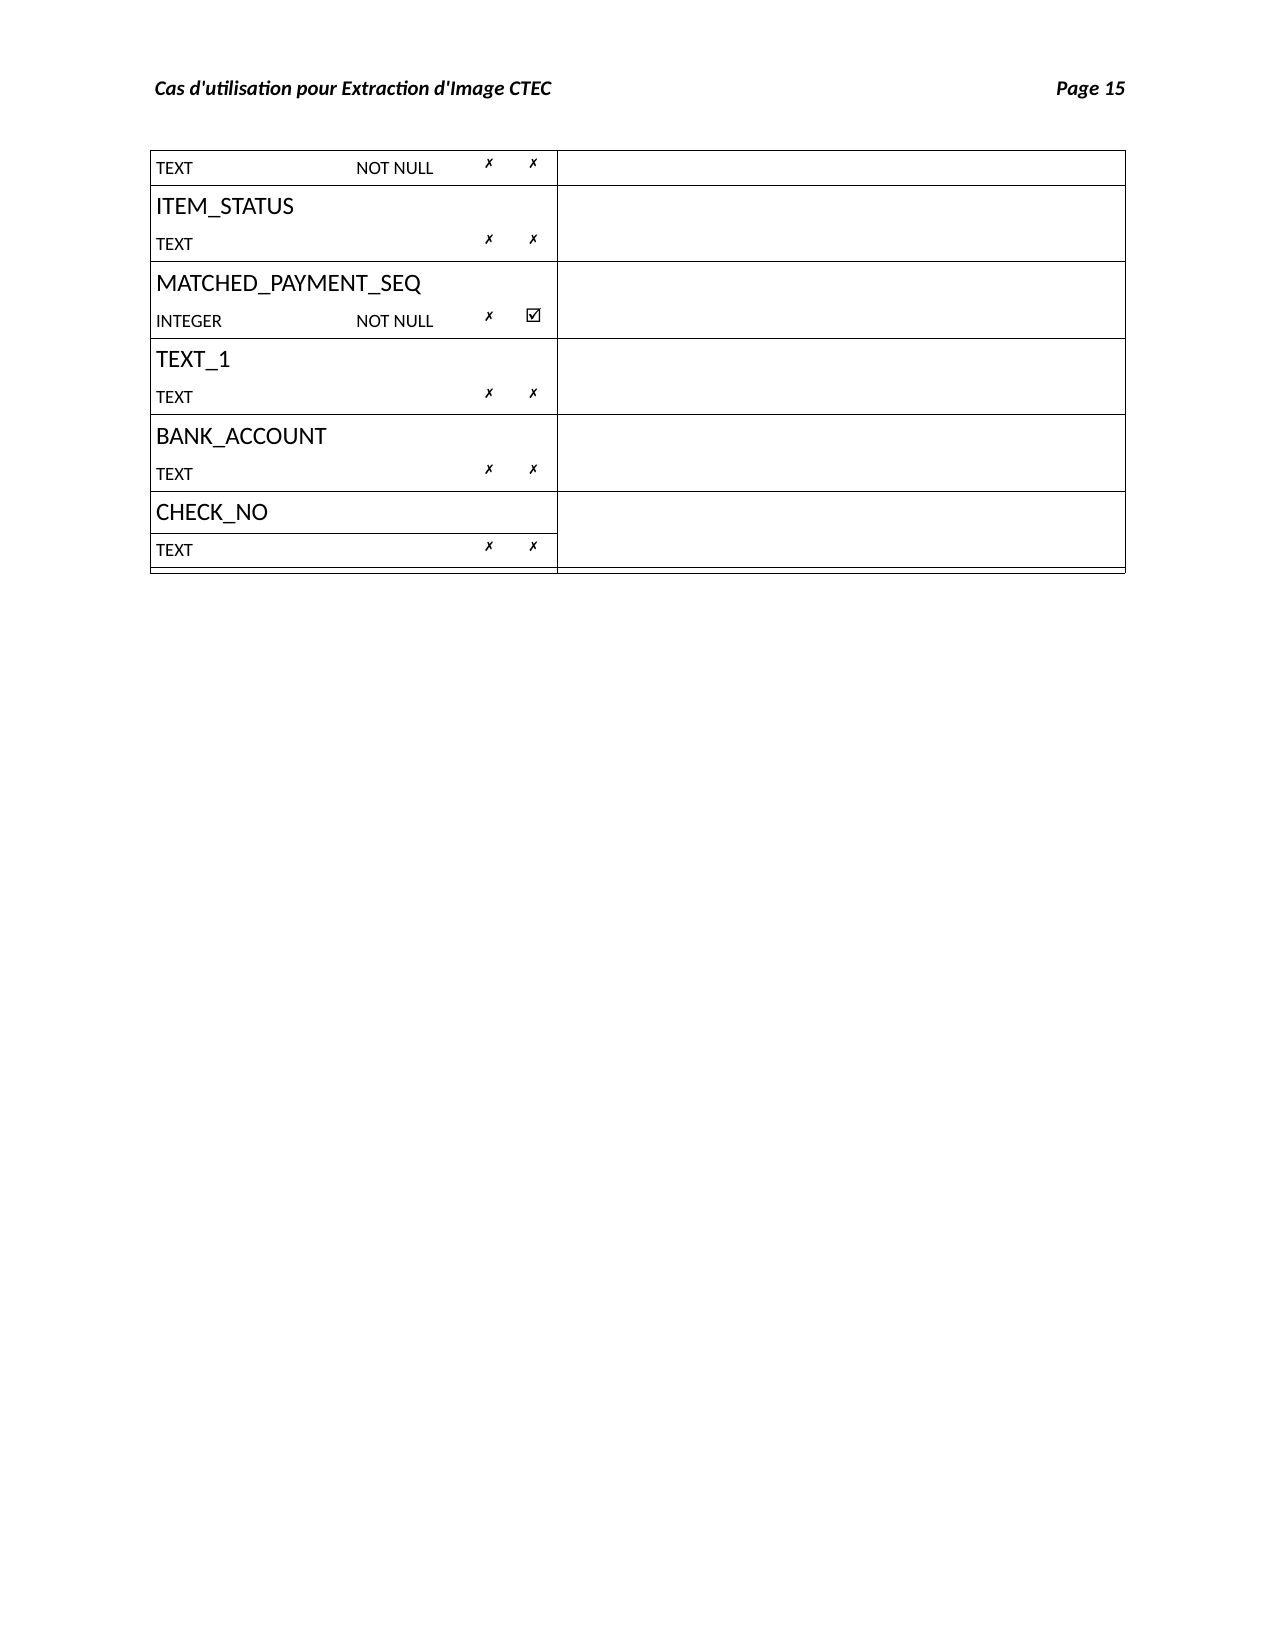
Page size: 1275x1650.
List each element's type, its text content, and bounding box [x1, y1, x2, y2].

table_cell [558, 262, 1125, 338]
table_cell ITEM_STATUS [151, 186, 557, 227]
table_cell [558, 339, 1125, 414]
table_cell O [469, 227, 510, 261]
table_cell O [469, 534, 510, 567]
table_cell CHECK_NO [151, 492, 557, 533]
table_cell [151, 568, 350, 572]
table_cell TEXT_1 [151, 339, 557, 380]
table_cell TEXT [151, 534, 350, 567]
table_cell O [510, 534, 557, 567]
table_cell O [469, 456, 510, 491]
table_cell O [510, 380, 557, 414]
table_cell [510, 568, 557, 572]
table_cell [558, 151, 1125, 184]
table_cell TEXT [151, 227, 350, 261]
table_cell O [469, 380, 510, 414]
table_cell [469, 568, 510, 572]
table_cell [558, 415, 1125, 491]
table_cell NOT NULL [350, 151, 468, 184]
table_cell [558, 492, 1125, 567]
table_cell [350, 227, 468, 261]
table_cell O [469, 151, 510, 184]
table_cell INTEGER [151, 303, 350, 338]
table_cell O [510, 151, 557, 184]
table_cell [350, 568, 468, 572]
table_cell [350, 380, 468, 414]
table_cell O [510, 456, 557, 491]
table_cell TEXT [151, 380, 350, 414]
table_cell TEXT [151, 151, 350, 184]
table_cell BANK_ACCOUNT [151, 415, 557, 456]
table_cell TEXT [151, 456, 350, 491]
table_cell [350, 456, 468, 491]
table_cell O [510, 227, 557, 261]
table_cell [558, 186, 1125, 261]
table_cell [558, 568, 1125, 572]
table_cell O [469, 303, 510, 338]
table_cell R [510, 303, 557, 338]
table_cell [350, 534, 468, 567]
table_cell MATCHED_PAYMENT_SEQ [151, 262, 557, 303]
table_cell NOT NULL [350, 303, 468, 338]
